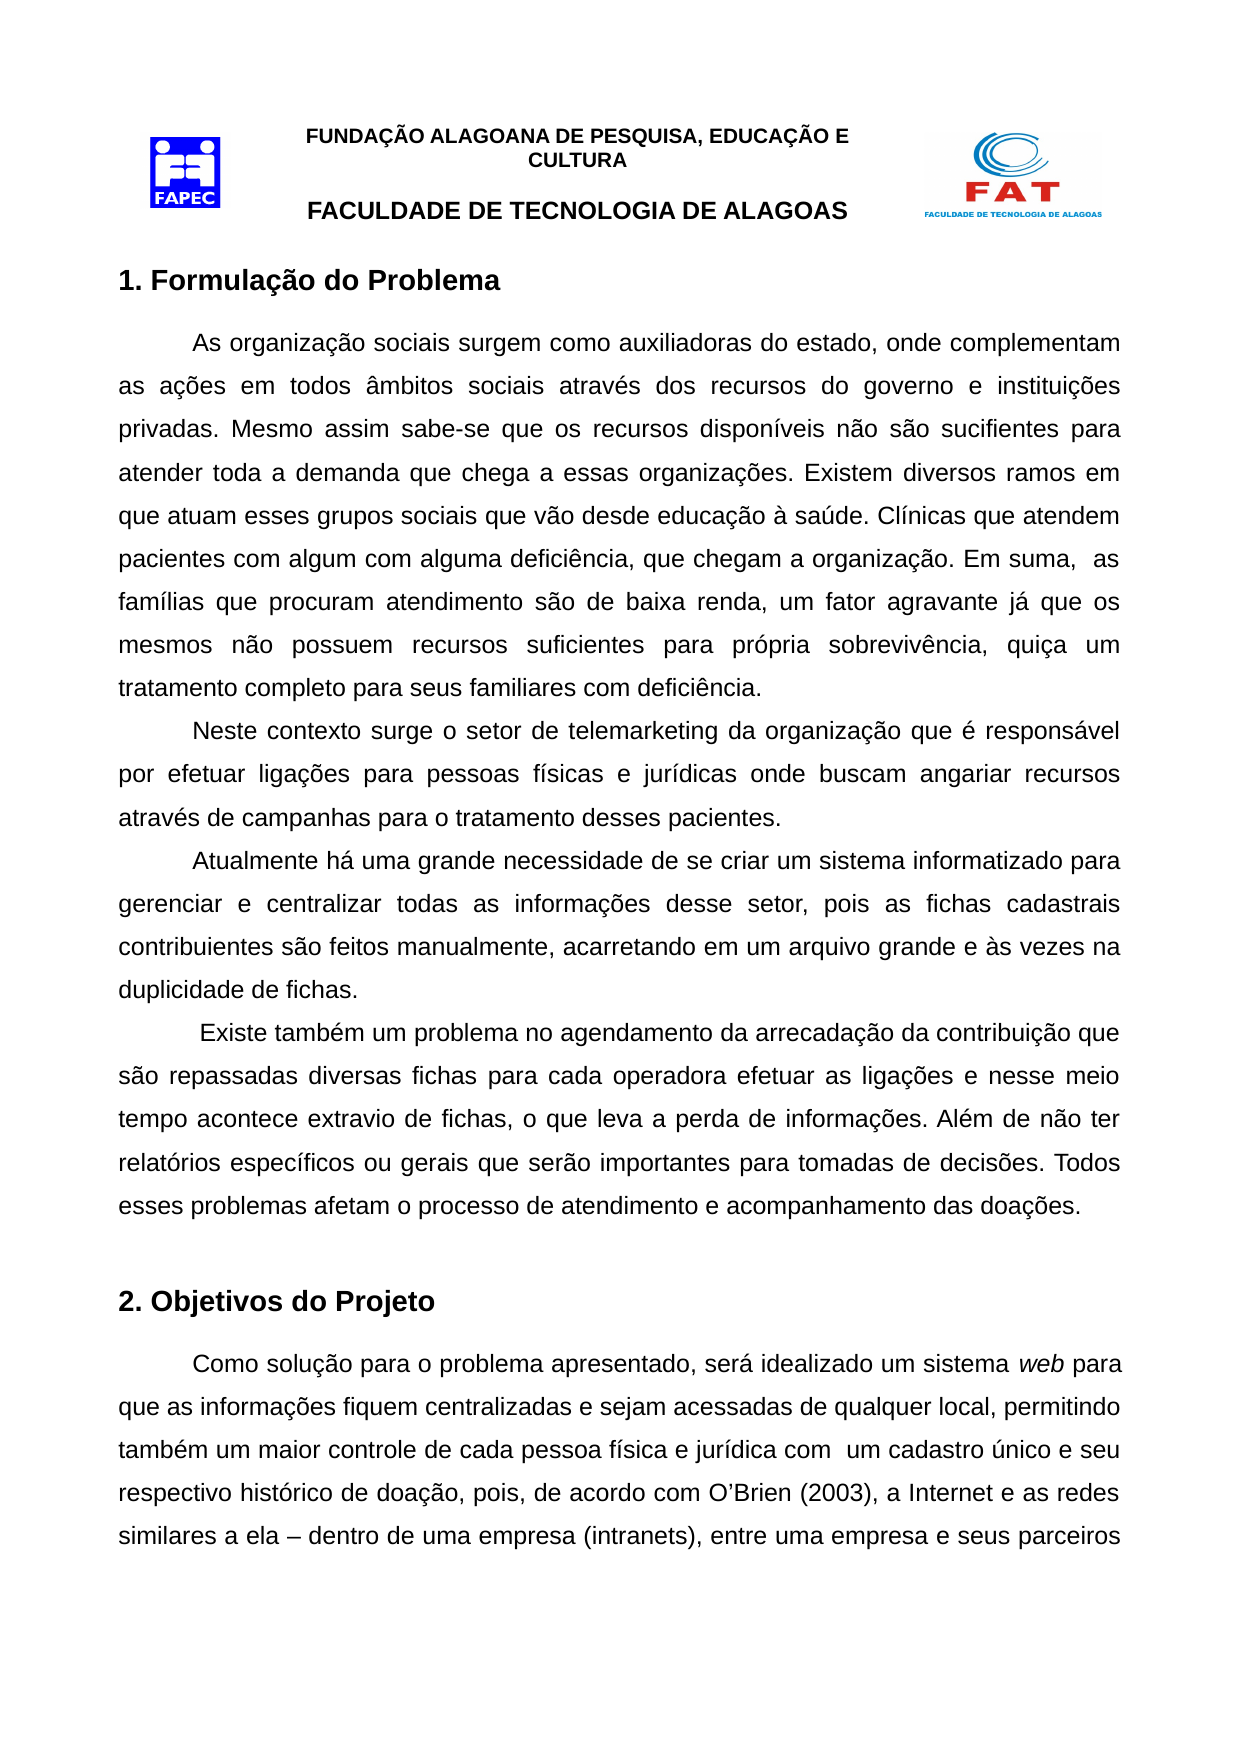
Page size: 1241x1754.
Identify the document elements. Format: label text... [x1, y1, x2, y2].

text Atualmente há uma grande necessidade de se criar um sistema informatizado para gerenciar e centralizar todas as informações desse setor, pois as fichas cadastrais contribuientes são feitos manualmente, acarretando em um arquivo grande e às vezes na duplicidade de fichas. [118, 846, 1122, 1004]
text As organização sociais surgem como auxiliadoras do estado, onde complementam as ações em todos âmbitos sociais através dos recursos do governo e instituições privadas. Mesmo assim sabe-se que os recursos disponíveis não são sucifientes para atender toda a demanda que chega a essas organizações. Existem diversos ramos em que atuam esses grupos sociais que vão desde educação à saúde. Clínicas que atendem pacientes com algum com alguma deficiência, que chegam a organização. Em suma, as famílias que procuram atendimento são de baixa renda, um fator agravante já que os mesmos não possuem recursos suficientes para própria sobrevivência, quiça um tratamento completo para seus familiares com deficiência. [118, 328, 1122, 702]
text Existe também um problema no agendamento da arrecadação da contribuição que são repassadas diversas fichas para cada operadora efetuar as ligações e nesse meio tempo acontece extravio de fichas, o que leva a perda de informações. Além de não ter relatórios específicos ou gerais que serão importantes para tomadas de decisões. Todos esses problemas afetam o processo de atendimento e acompanhamento das doações. [118, 1018, 1122, 1219]
picture [924, 132, 1102, 217]
subtitle 1. Formulação do Problema [118, 263, 1122, 297]
text Como solução para o problema apresentado, será idealizado um sistema web para que as informações fiquem centralizadas e sejam acessadas de qualquer local, permitindo também um maior controle de cada pessoa física e jurídica com um cadastro único e seu respectivo histórico de doação, pois, de acordo com O’Brien (2003), a Internet e as redes similares a ela – dentro de uma empresa (intranets), entre uma empresa e seus parceiros [118, 1349, 1122, 1550]
subtitle 2. Objetivos do Projeto [118, 1284, 1122, 1317]
text Neste contexto surge o setor de telemarketing da organização que é responsável por efetuar ligações para pessoas físicas e jurídicas onde buscam angariar recursos através de campanhas para o tratamento desses pacientes. [118, 716, 1122, 831]
